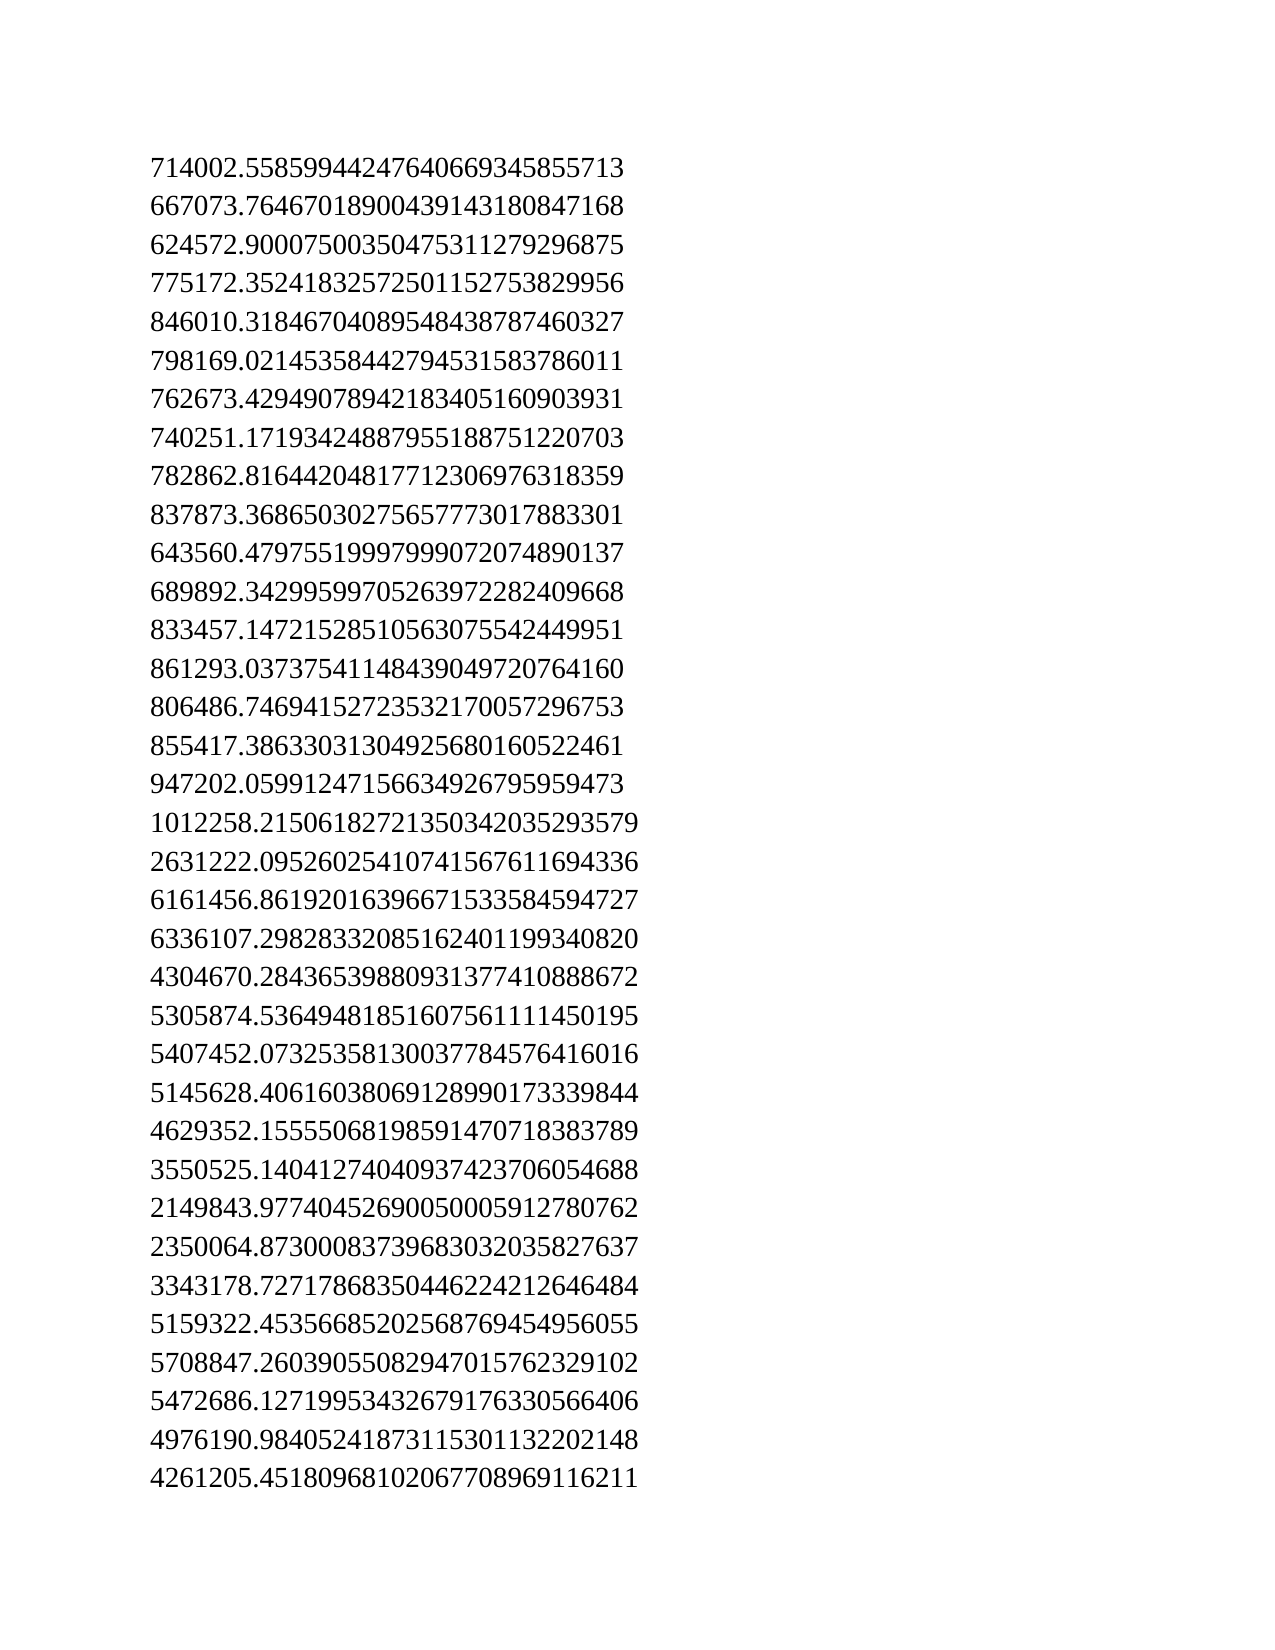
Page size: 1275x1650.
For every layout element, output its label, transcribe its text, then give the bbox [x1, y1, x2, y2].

text 947202.05991247156634926795959473 [150, 767, 1125, 800]
text 643560.47975519997999072074890137 [150, 535, 1125, 569]
text 714002.55859944247640669345855713 [150, 150, 1125, 183]
text 855417.38633031304925680160522461 [150, 728, 1125, 762]
text 775172.35241832572501152753829956 [150, 266, 1125, 299]
text 6336107.29828332085162401199340820 [150, 921, 1125, 954]
text 3343178.72717868350446224212646484 [150, 1268, 1125, 1301]
text 5159322.45356685202568769454956055 [150, 1306, 1125, 1340]
text 5145628.40616038069128990173339844 [150, 1075, 1125, 1108]
text 837873.36865030275657773017883301 [150, 497, 1125, 530]
text 740251.17193424887955188751220703 [150, 420, 1125, 453]
text 762673.42949078942183405160903931 [150, 381, 1125, 415]
text 4304670.28436539880931377410888672 [150, 959, 1125, 993]
text 6161456.86192016396671533584594727 [150, 882, 1125, 916]
text 833457.14721528510563075542449951 [150, 612, 1125, 646]
text 3550525.14041274040937423706054688 [150, 1152, 1125, 1186]
text 4976190.98405241873115301132202148 [150, 1422, 1125, 1455]
text 5407452.07325358130037784576416016 [150, 1036, 1125, 1070]
text 624572.90007500350475311279296875 [150, 227, 1125, 261]
text 667073.76467018900439143180847168 [150, 188, 1125, 222]
text 2350064.87300083739683032035827637 [150, 1229, 1125, 1263]
text 2631222.09526025410741567611694336 [150, 844, 1125, 877]
text 5472686.12719953432679176330566406 [150, 1383, 1125, 1417]
text 861293.03737541148439049720764160 [150, 651, 1125, 684]
text 1012258.21506182721350342035293579 [150, 805, 1125, 839]
text 4261205.45180968102067708969116211 [150, 1460, 1125, 1494]
text 846010.31846704089548438787460327 [150, 304, 1125, 338]
text 5305874.53649481851607561111450195 [150, 998, 1125, 1031]
text 5708847.26039055082947015762329102 [150, 1345, 1125, 1378]
text 806486.74694152723532170057296753 [150, 689, 1125, 723]
text 689892.34299599705263972282409668 [150, 574, 1125, 607]
text 798169.02145358442794531583786011 [150, 343, 1125, 376]
text 4629352.15555068198591470718383789 [150, 1113, 1125, 1147]
text 782862.81644204817712306976318359 [150, 458, 1125, 492]
text 2149843.97740452690050005912780762 [150, 1191, 1125, 1224]
